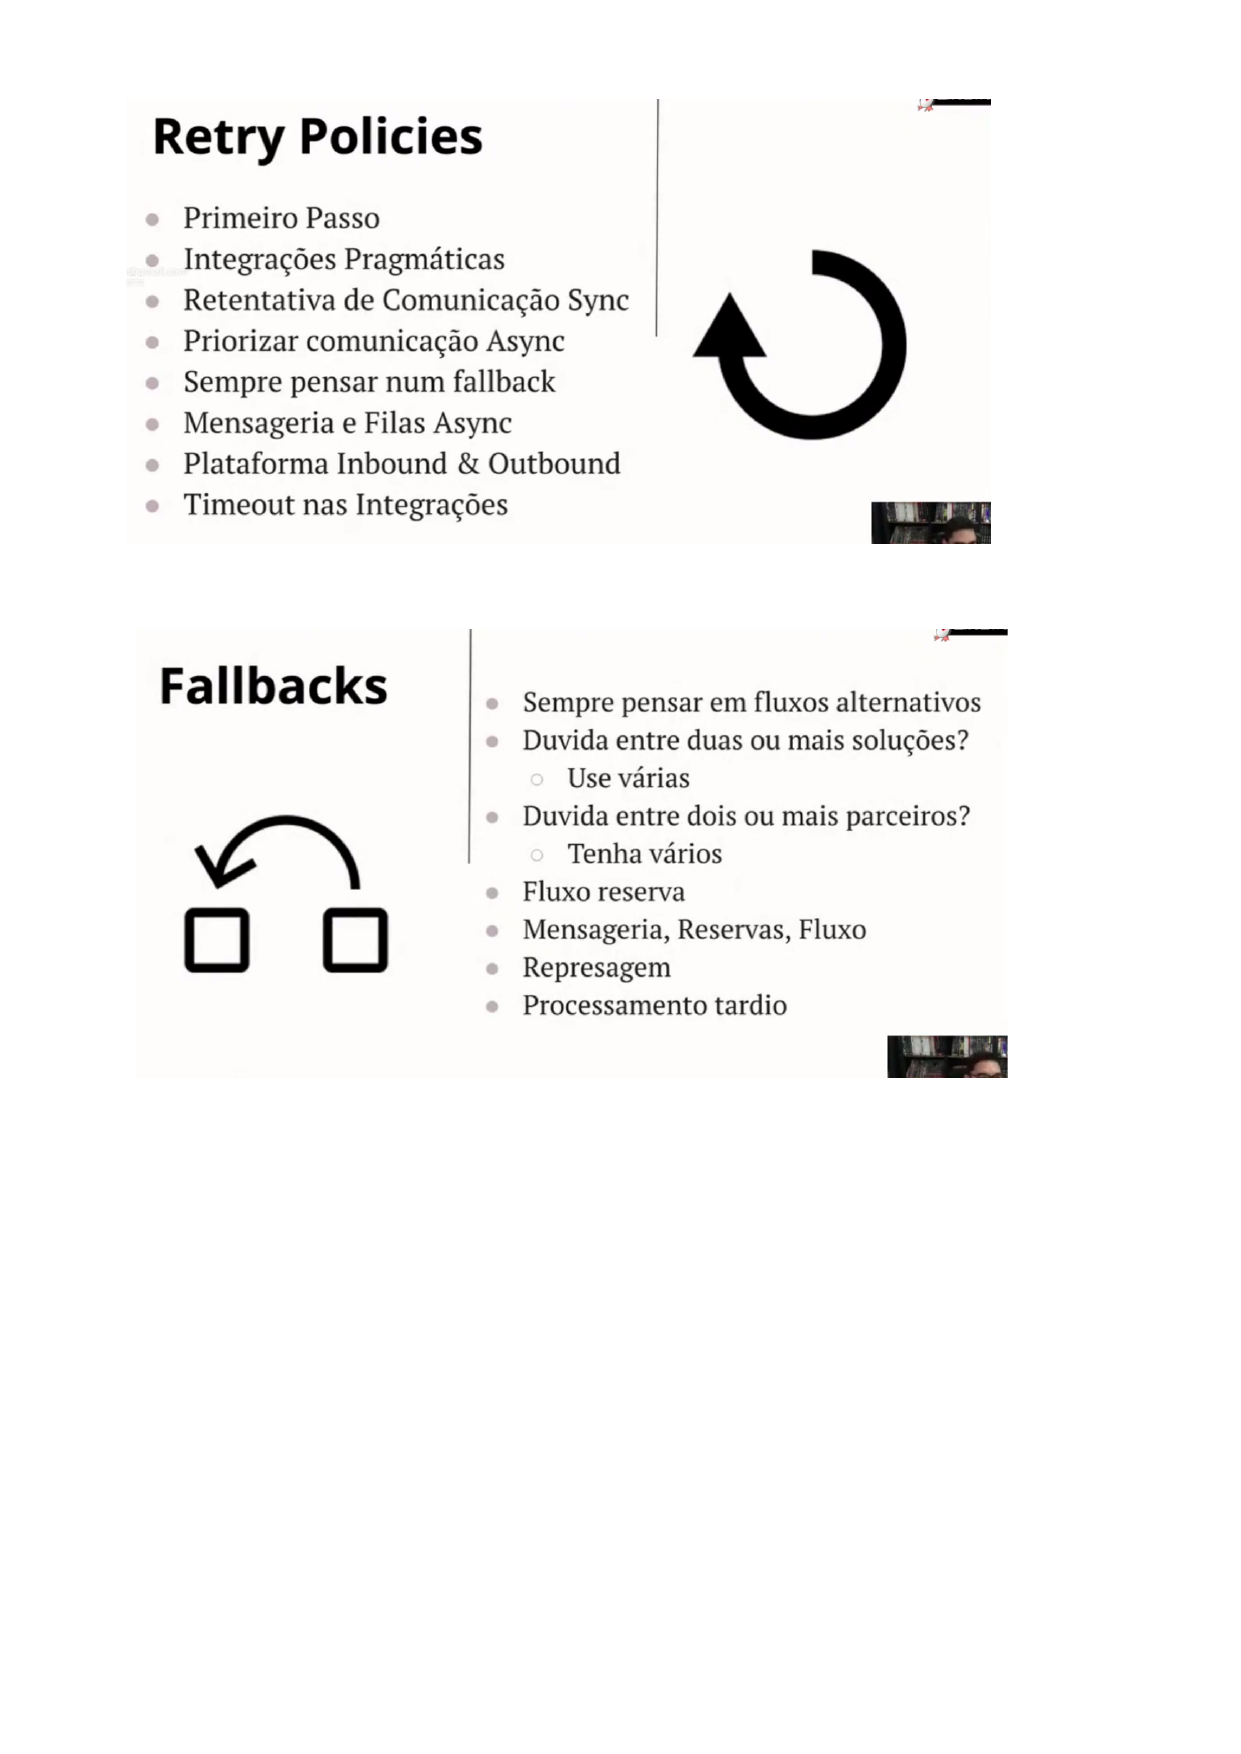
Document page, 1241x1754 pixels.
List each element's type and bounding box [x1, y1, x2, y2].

picture [135, 629, 1008, 1078]
picture [126, 99, 991, 544]
